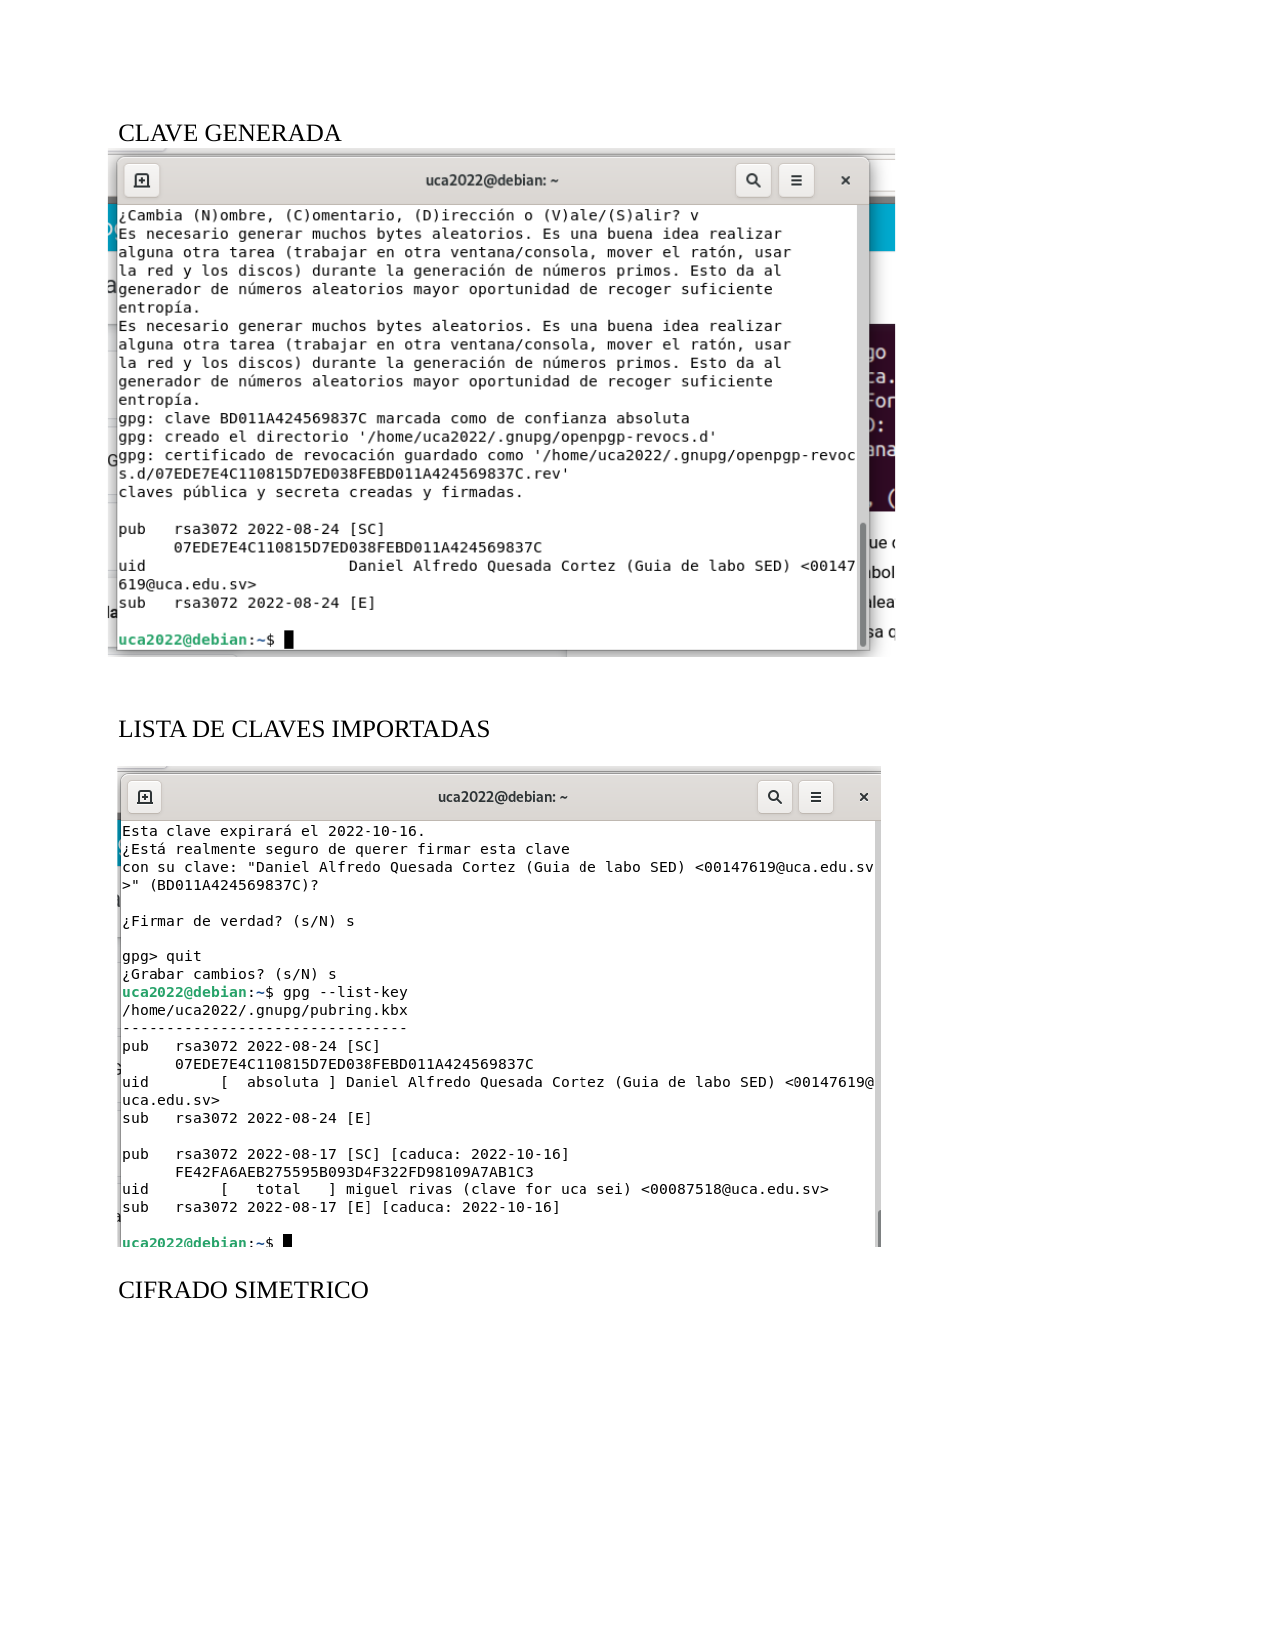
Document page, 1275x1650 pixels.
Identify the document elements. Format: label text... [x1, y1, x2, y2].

text CLAVE GENERADA [118, 118, 1157, 147]
picture [107, 148, 314, 318]
picture [117, 766, 324, 919]
text CIFRADO SIMETRICO [118, 1275, 1157, 1304]
text LISTA DE CLAVES IMPORTADAS [118, 714, 1157, 742]
